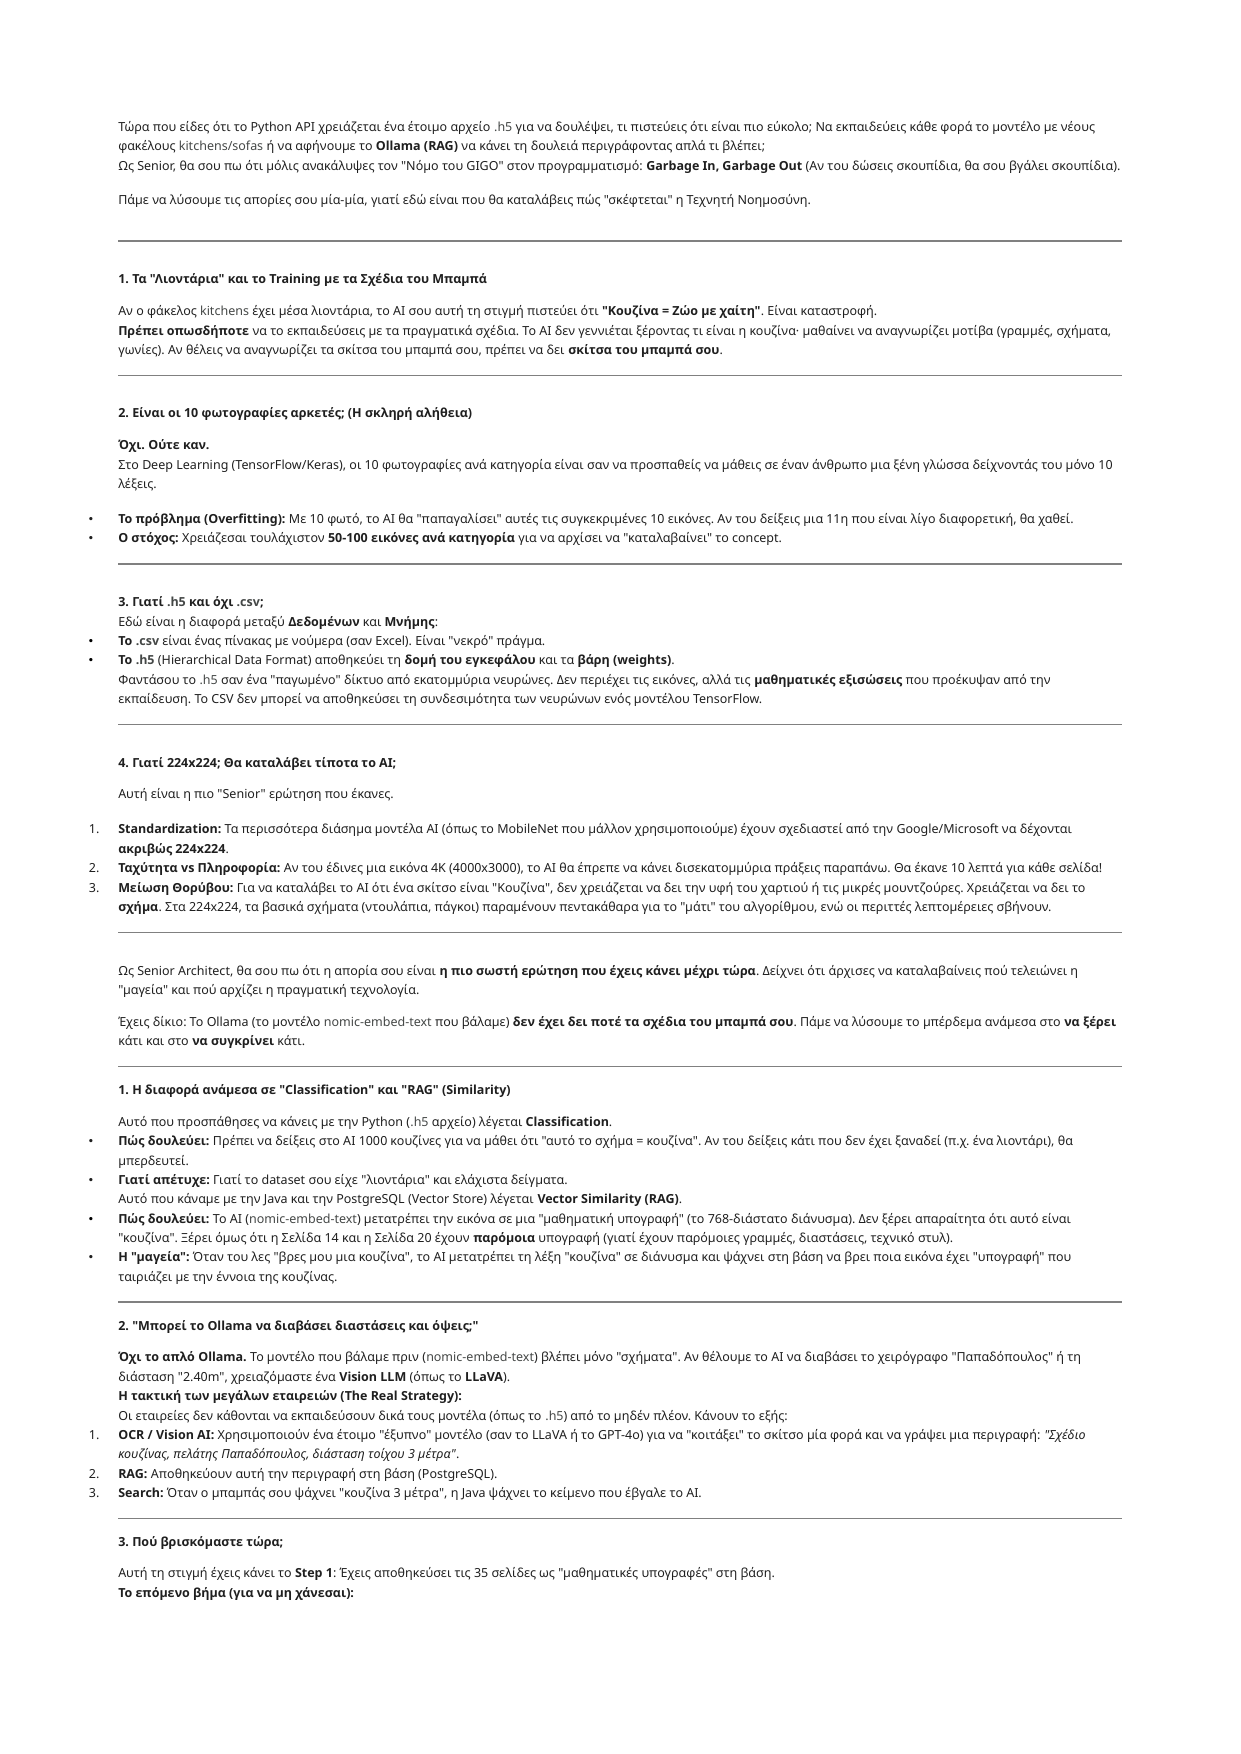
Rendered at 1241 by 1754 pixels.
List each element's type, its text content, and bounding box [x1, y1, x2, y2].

text Ως Senior Architect, θα σου πω ότι η απορία σου είναι η πιο σωστή ερώτηση που έχεις κάνει μέχρι τώρα. Δείχνει ότι άρχισες να καταλαβαίνεις πού τελειώνει η "μαγεία" και πού αρχίζει η πραγματική τεχνολογία. [118, 962, 1122, 998]
text Τώρα που είδες ότι το Python API χρειάζεται ένα έτοιμο αρχείο .h5 για να δουλέψει, τι πιστεύεις ότι είναι πιο εύκολο; Να εκπαιδεύεις κάθε φορά το μοντέλο με νέους φακέλους kitchens/sofas ή να αφήνουμε το Ollama (RAG) να κάνει τη δουλειά περιγράφοντας απλά τι βλέπει; [118, 118, 1122, 154]
text Αυτή είναι η πιο "Senior" ερώτηση που έκανες. [118, 786, 1122, 803]
list Το πρόβλημα (Overfitting): Με 10 φωτό, το AI θα "παπαγαλίσει" αυτές τις συγκεκριμένες 10 εικόνες. Αν του δείξεις μια 11η που είναι λίγο διαφορετική, θα χαθεί. [118, 510, 1122, 527]
text Πάμε να λύσουμε τις απορίες σου μία-μία, γιατί εδώ είναι που θα καταλάβεις πώς "σκέφτεται" η Τεχνητή Νοημοσύνη. [118, 191, 1122, 208]
text Όχι το απλό Ollama. Το μοντέλο που βάλαμε πριν (nomic-embed-text) βλέπει μόνο "σχήματα". Αν θέλουμε το AI να διαβάσει το χειρόγραφο "Παπαδόπουλος" ή τη διάσταση "2.40m", χρειαζόμαστε ένα Vision LLM (όπως το LLaVA). [118, 1348, 1122, 1385]
text Ως Senior, θα σου πω ότι μόλις ανακάλυψες τον "Νόμο του GIGO" στον προγραμματισμό: Garbage In, Garbage Out (Αν του δώσεις σκουπίδια, θα σου βγάλει σκουπίδια). [118, 157, 1122, 174]
list Πώς δουλεύει: Το AI (nomic-embed-text) μετατρέπει την εικόνα σε μια "μαθηματική υπογραφή" (το 768-διάστατο διάνυσμα). Δεν ξέρει απαραίτητα ότι αυτό είναι "κουζίνα". Ξέρει όμως ότι η Σελίδα 14 και η Σελίδα 20 έχουν παρόμοια υπογραφή (γιατί έχουν παρόμοιες γραμμές, διαστάσεις, τεχνικό στυλ). [118, 1210, 1122, 1246]
subtitle 1. Η διαφορά ανάμεσα σε "Classification" και "RAG" (Similarity) [118, 1081, 1122, 1098]
text Φαντάσου το .h5 σαν ένα "παγωμένο" δίκτυο από εκατομμύρια νευρώνες. Δεν περιέχει τις εικόνες, αλλά τις μαθηματικές εξισώσεις που προέκυψαν από την εκπαίδευση. Το CSV δεν μπορεί να αποθηκεύσει τη συνδεσιμότητα των νευρώνων ενός μοντέλου TensorFlow. [118, 671, 1122, 707]
list Search: Όταν ο μπαμπάς σου ψάχνει "κουζίνα 3 μέτρα", η Java ψάχνει το κείμενο που έβγαλε το AI. [118, 1484, 1122, 1501]
text Στο Deep Learning (TensorFlow/Keras), οι 10 φωτογραφίες ανά κατηγορία είναι σαν να προσπαθείς να μάθεις σε έναν άνθρωπο μια ξένη γλώσσα δείχνοντάς του μόνο 10 λέξεις. [118, 456, 1122, 492]
subtitle 2. Είναι οι 10 φωτογραφίες αρκετές; (Η σκληρή αλήθεια) [118, 404, 1122, 422]
text Πρέπει οπωσδήποτε να το εκπαιδεύσεις με τα πραγματικά σχέδια. Το AI δεν γεννιέται ξέροντας τι είναι η κουζίνα· μαθαίνει να αναγνωρίζει μοτίβα (γραμμές, σχήματα, γωνίες). Αν θέλεις να αναγνωρίζει τα σκίτσα του μπαμπά σου, πρέπει να δει σκίτσα του μπαμπά σου. [118, 322, 1122, 358]
list Ταχύτητα vs Πληροφορία: Αν του έδινες μια εικόνα 4K (4000x3000), το AI θα έπρεπε να κάνει δισεκατομμύρια πράξεις παραπάνω. Θα έκανε 10 λεπτά για κάθε σελίδα! [118, 859, 1122, 876]
subtitle 4. Γιατί 224x224; Θα καταλάβει τίποτα το AI; [118, 754, 1122, 771]
text Οι εταιρείες δεν κάθονται να εκπαιδεύσουν δικά τους μοντέλα (όπως το .h5) από το μηδέν πλέον. Κάνουν το εξής: [118, 1407, 1122, 1424]
text Αυτό που προσπάθησες να κάνεις με την Python (.h5 αρχείο) λέγεται Classification. [118, 1113, 1122, 1130]
list Γιατί απέτυχε: Γιατί το dataset σου είχε "λιοντάρια" και ελάχιστα δείγματα. [118, 1171, 1122, 1188]
subtitle 2. "Μπορεί το Ollama να διαβάσει διαστάσεις και όψεις;" [118, 1317, 1122, 1334]
subtitle 1. Τα "Λιοντάρια" και το Training με τα Σχέδια του Μπαμπά [118, 270, 1122, 287]
list Ο στόχος: Χρειάζεσαι τουλάχιστον 50-100 εικόνες ανά κατηγορία για να αρχίσει να "καταλαβαίνει" το concept. [118, 529, 1122, 547]
list Το .h5 (Hierarchical Data Format) αποθηκεύει τη δομή του εγκεφάλου και τα βάρη (weights). [118, 651, 1122, 668]
text Το επόμενο βήμα (για να μη χάνεσαι): [118, 1584, 1122, 1601]
list Μείωση Θορύβου: Για να καταλάβει το AI ότι ένα σκίτσο είναι "Κουζίνα", δεν χρειάζεται να δει την υφή του χαρτιού ή τις μικρές μουντζούρες. Χρειάζεται να δει το σχήμα. Στα 224x224, τα βασικά σχήματα (ντουλάπια, πάγκοι) παραμένουν πεντακάθαρα για το "μάτι" του αλγορίθμου, ενώ οι περιττές λεπτομέρειες σβήνουν. [118, 879, 1122, 915]
text Αυτό που κάναμε με την Java και την PostgreSQL (Vector Store) λέγεται Vector Similarity (RAG). [118, 1190, 1122, 1207]
list Η "μαγεία": Όταν του λες "βρες μου μια κουζίνα", το AI μετατρέπει τη λέξη "κουζίνα" σε διάνυσμα και ψάχνει στη βάση να βρει ποια εικόνα έχει "υπογραφή" που ταιριάζει με την έννοια της κουζίνας. [118, 1248, 1122, 1285]
text Η τακτική των μεγάλων εταιρειών (The Real Strategy): [118, 1387, 1122, 1404]
subtitle 3. Πού βρισκόμαστε τώρα; [118, 1533, 1122, 1550]
text Αν ο φάκελος kitchens έχει μέσα λιοντάρια, το AI σου αυτή τη στιγμή πιστεύει ότι "Κουζίνα = Ζώο με χαίτη". Είναι καταστροφή. [118, 302, 1122, 319]
list RAG: Αποθηκεύουν αυτή την περιγραφή στη βάση (PostgreSQL). [118, 1465, 1122, 1482]
text Εδώ είναι η διαφορά μεταξύ Δεδομένων και Μνήμης: [118, 613, 1122, 630]
subtitle 3. Γιατί .h5 και όχι .csv; [118, 593, 1122, 610]
list Πώς δουλεύει: Πρέπει να δείξεις στο AI 1000 κουζίνες για να μάθει ότι "αυτό το σχήμα = κουζίνα". Αν του δείξεις κάτι που δεν έχει ξαναδεί (π.χ. ένα λιοντάρι), θα μπερδευτεί. [118, 1132, 1122, 1169]
list Standardization: Τα περισσότερα διάσημα μοντέλα AI (όπως το MobileNet που μάλλον χρησιμοποιούμε) έχουν σχεδιαστεί από την Google/Microsoft να δέχονται ακριβώς 224x224. [118, 821, 1122, 857]
text Έχεις δίκιο: Το Ollama (το μοντέλο nomic-embed-text που βάλαμε) δεν έχει δει ποτέ τα σχέδια του μπαμπά σου. Πάμε να λύσουμε το μπέρδεμα ανάμεσα στο να ξέρει κάτι και στο να συγκρίνει κάτι. [118, 1013, 1122, 1049]
text Αυτή τη στιγμή έχεις κάνει το Step 1: Έχεις αποθηκεύσει τις 35 σελίδες ως "μαθηματικές υπογραφές" στη βάση. [118, 1564, 1122, 1582]
list OCR / Vision AI: Χρησιμοποιούν ένα έτοιμο "έξυπνο" μοντέλο (σαν το LLaVA ή το GPT-4o) για να "κοιτάξει" το σκίτσο μία φορά και να γράψει μια περιγραφή: "Σχέδιο κουζίνας, πελάτης Παπαδόπουλος, διάσταση τοίχου 3 μέτρα". [118, 1426, 1122, 1462]
text Όχι. Ούτε καν. [118, 436, 1122, 453]
list Το .csv είναι ένας πίνακας με νούμερα (σαν Excel). Είναι "νεκρό" πράγμα. [118, 632, 1122, 649]
